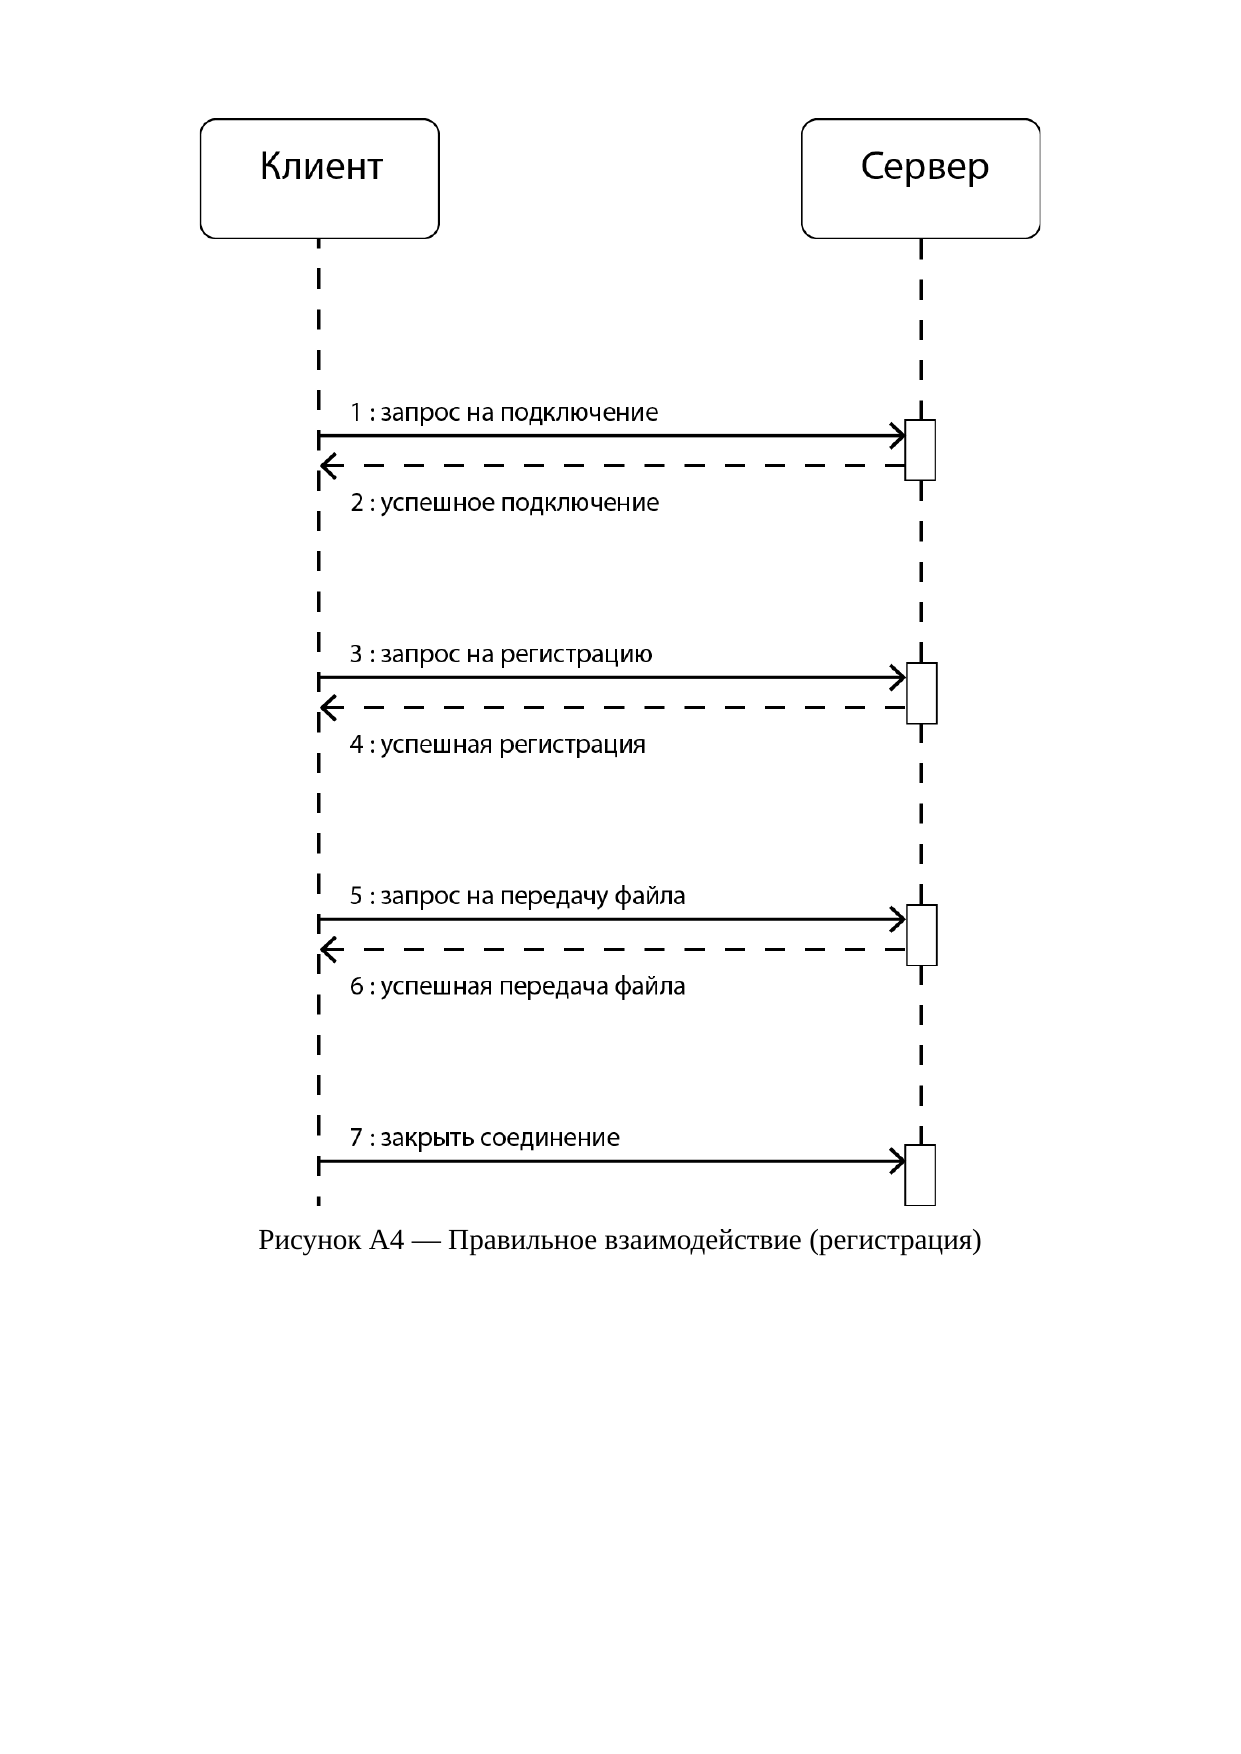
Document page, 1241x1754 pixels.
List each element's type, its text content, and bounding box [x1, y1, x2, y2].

text Рисунок А4 — Правильное взаимодействие (регистрация) [118, 118, 1122, 1256]
picture [199, 118, 1041, 1206]
